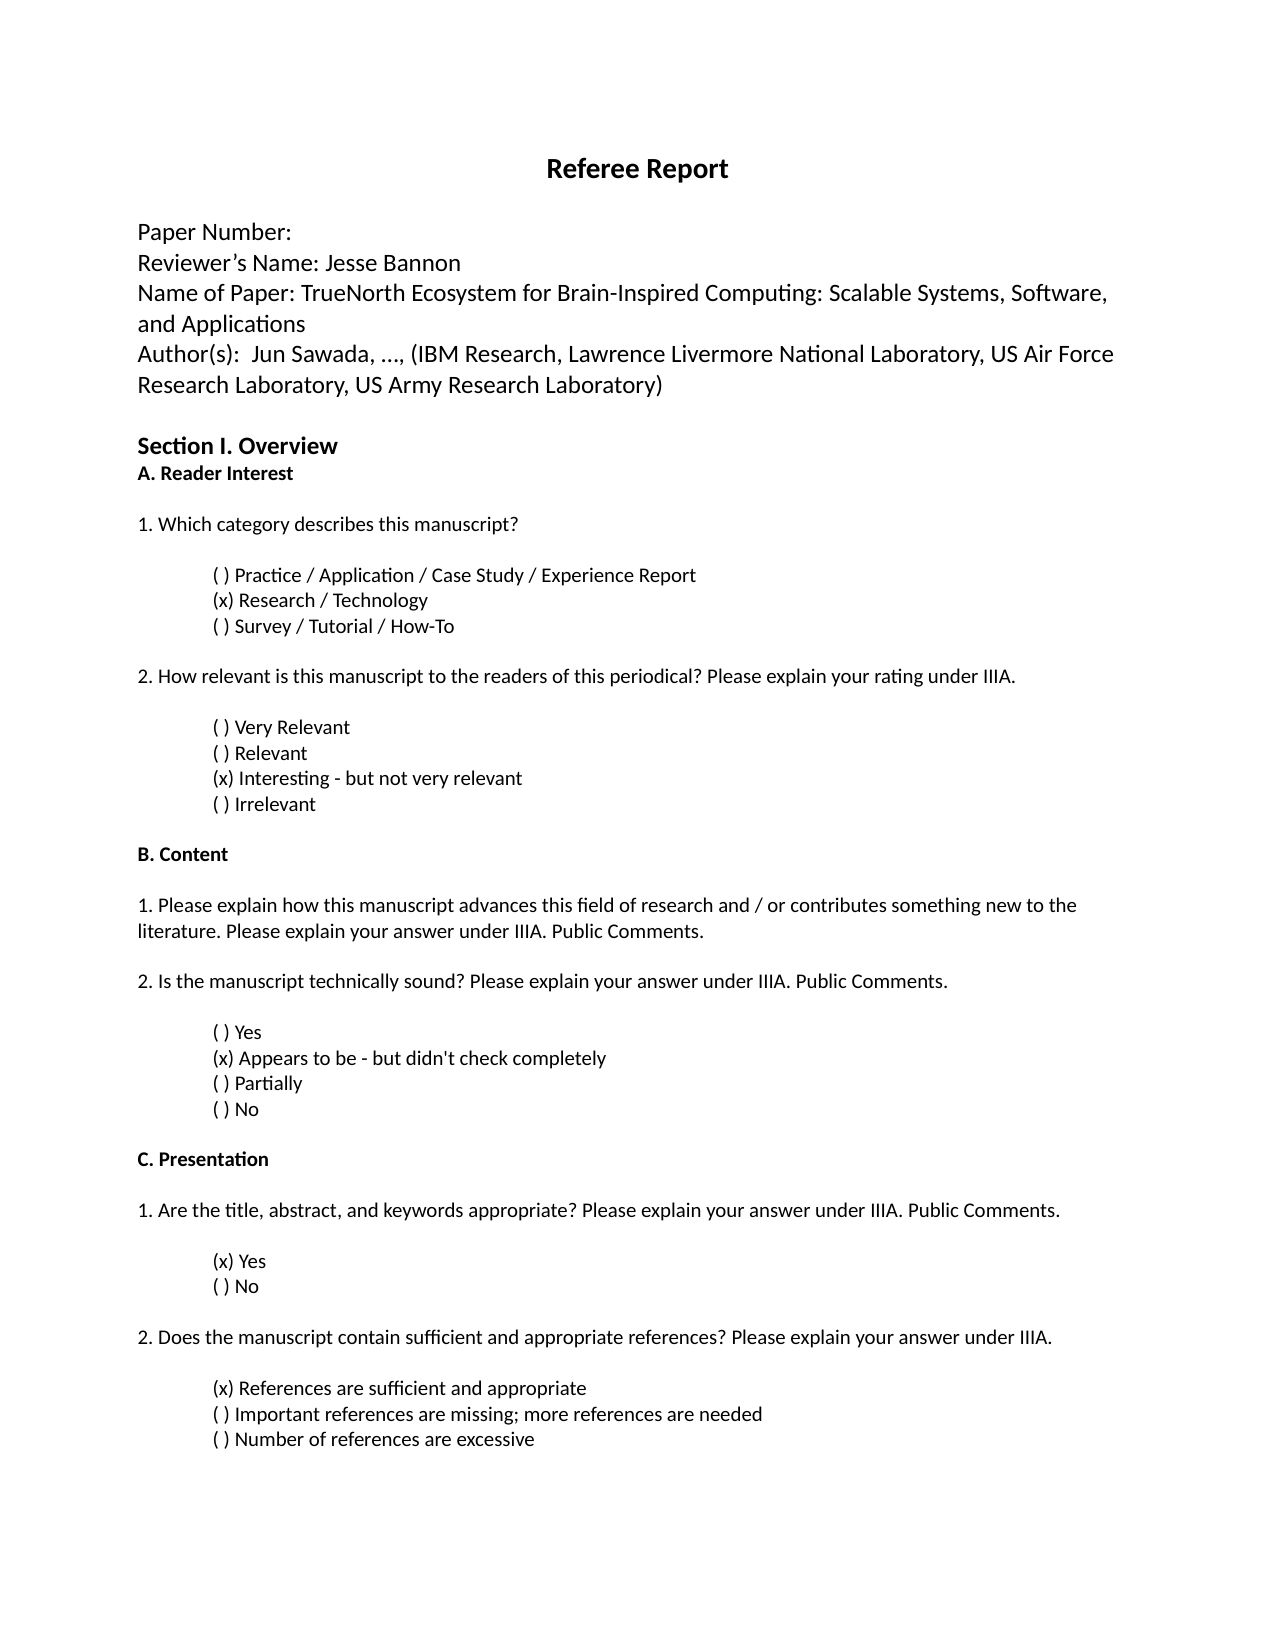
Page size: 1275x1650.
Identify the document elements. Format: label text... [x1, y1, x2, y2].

text ( ) Very Relevant [212, 714, 1138, 740]
text ( ) Important references are missing; more references are needed [212, 1401, 1138, 1426]
text 2. Is the manuscript technically sound? Please explain your answer under IIIA. Public Comments. [137, 969, 1138, 994]
text Section I. Overview [137, 430, 1138, 460]
text Referee Report [137, 150, 1138, 186]
text Author(s): Jun Sawada, …, (IBM Research, Lawrence Livermore National Laboratory, US Air Force Research Laboratory, US Army Research Laboratory) [137, 338, 1138, 399]
text 1. Which category describes this manuscript? [137, 511, 1138, 537]
text ( ) Practice / Application / Case Study / Experience Report [212, 562, 1138, 587]
text (x) Research / Technology [212, 587, 1138, 613]
text (x) References are sufficient and appropriate [212, 1375, 1138, 1401]
text ( ) Yes [212, 1019, 1138, 1045]
text ( ) Survey / Tutorial / How-To [212, 613, 1138, 638]
text ( ) Irrelevant [212, 791, 1138, 816]
text C. Presentation [137, 1147, 1138, 1172]
text ( ) No [212, 1096, 1138, 1121]
text ( ) Number of references are excessive [212, 1426, 1138, 1452]
text 1. Please explain how this manuscript advances this field of research and / or contributes something new to the literature. Please explain your answer under IIIA. Public Comments. [137, 892, 1138, 943]
text Paper Number: [137, 216, 1138, 247]
text 1. Are the title, abstract, and keywords appropriate? Please explain your answer under IIIA. Public Comments. [137, 1197, 1138, 1223]
text (x) Appears to be - but didn't check completely [212, 1045, 1138, 1070]
text Name of Paper: TrueNorth Ecosystem for Brain-Inspired Computing: Scalable Systems, Software, and Applications [137, 277, 1138, 338]
text ( ) Partially [212, 1070, 1138, 1096]
text A. Reader Interest [137, 460, 1138, 486]
text ( ) No [212, 1274, 1138, 1299]
text B. Content [137, 842, 1138, 867]
text 2. Does the manuscript contain sufficient and appropriate references? Please explain your answer under IIIA. [137, 1324, 1138, 1350]
text Reviewer’s Name: Jesse Bannon [137, 247, 1138, 277]
text (x) Yes [212, 1248, 1138, 1274]
text 2. How relevant is this manuscript to the readers of this periodical? Please explain your rating under IIIA. [137, 664, 1138, 689]
text (x) Interesting - but not very relevant [212, 765, 1138, 791]
text ( ) Relevant [212, 740, 1138, 765]
